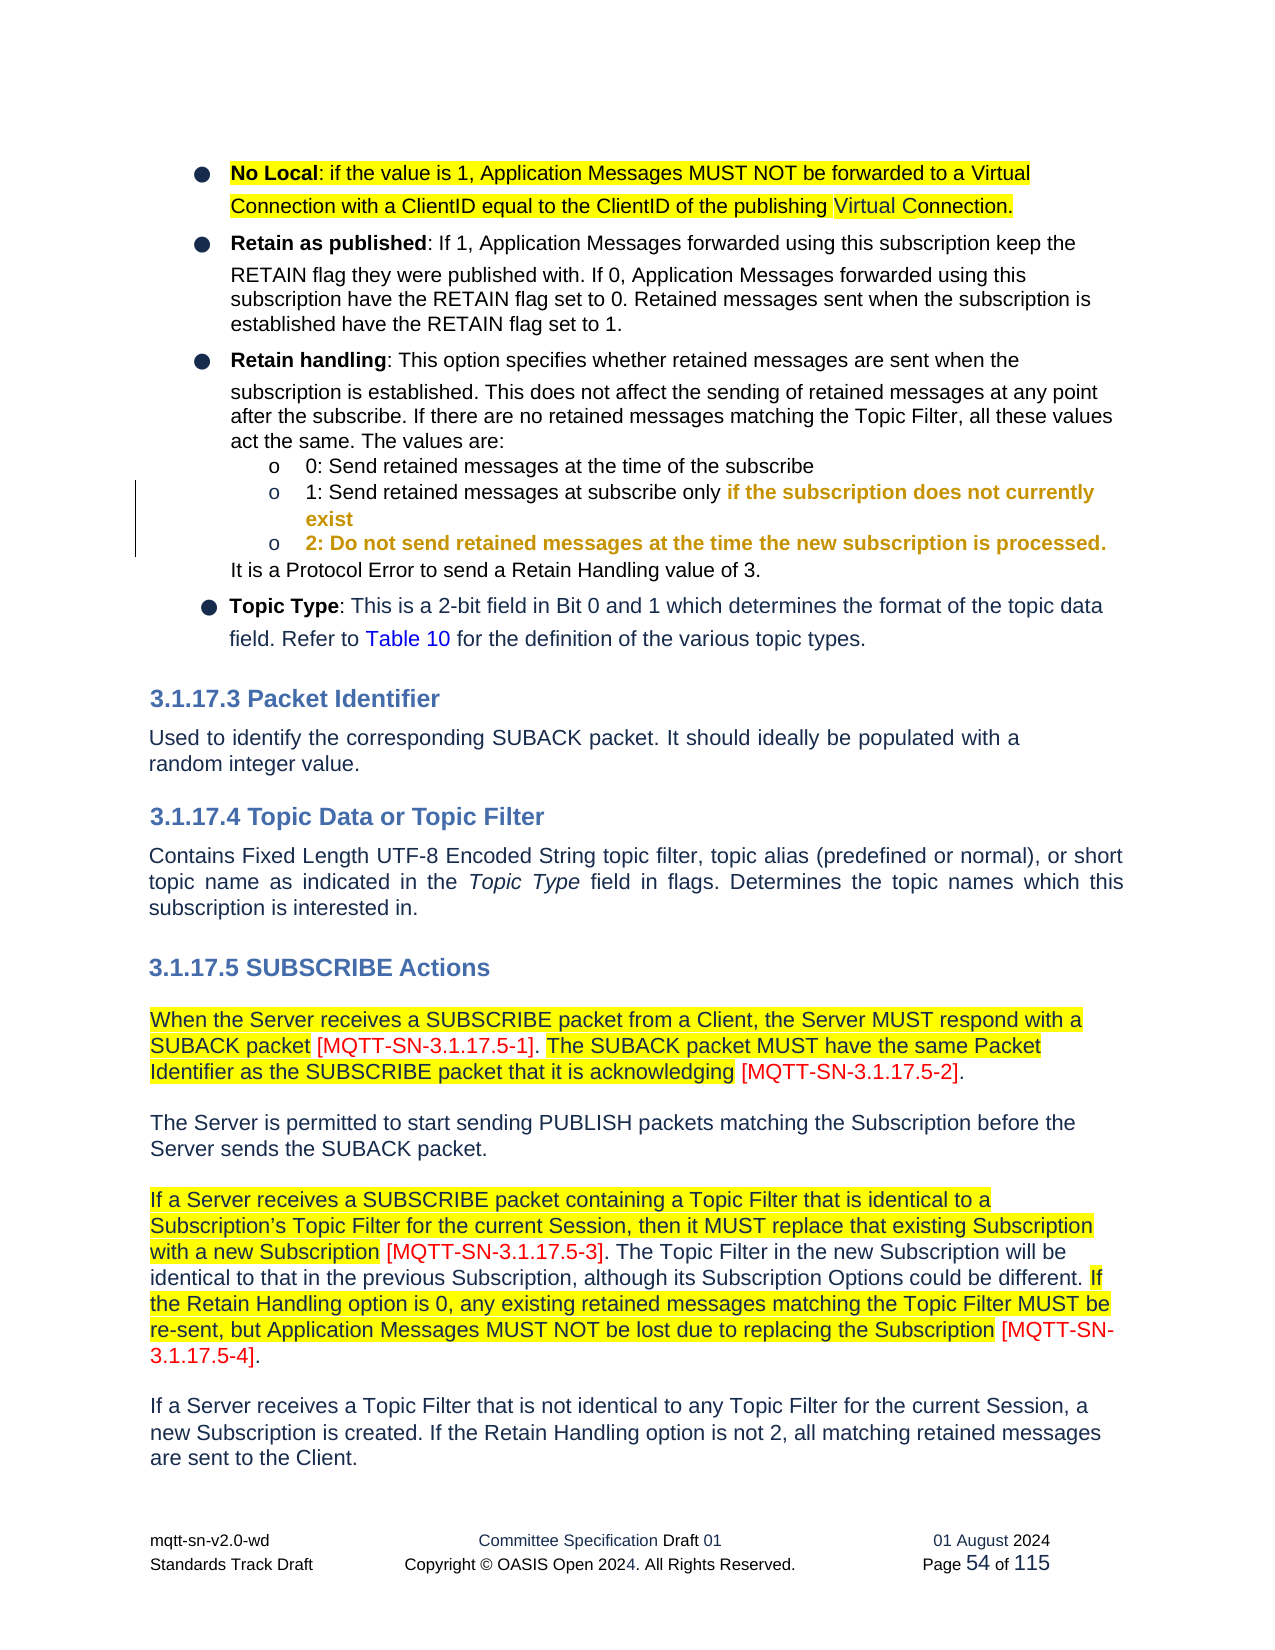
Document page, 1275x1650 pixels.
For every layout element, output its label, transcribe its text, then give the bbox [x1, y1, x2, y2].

text The Server is permitted to start sending PUBLISH packets matching the Subscription before the Server sends the SUBACK packet. [150, 1110, 1125, 1161]
text If a Server receives a Topic Filter that is not identical to any Topic Filter for the current Session, a new Subscription is created. If the Retain Handling option is not 2, all matching retained messages are sent to the Client. [150, 1393, 1125, 1471]
list Retain as published: If 1, Application Messages forwarded using this subscription keep the RETAIN flag they were published with. If 0, Application Messages forwarded using this subscription have the RETAIN flag set to 0. Retained messages sent when the subscription is established have the RETAIN flag set to 1. [193, 219, 1124, 336]
text Contains Fixed Length UTF-8 Encoded String topic filter, topic alias (predefined or normal), or short topic name as indicated in the Topic Type field in flags. Determines the topic names which this subscription is interested in. [148, 843, 1124, 920]
list 2: Do not send retained messages at the time the new subscription is processed. [268, 531, 1124, 557]
text Used to identify the corresponding SUBACK packet. It should ideally be populated with a random integer value. [148, 725, 1022, 776]
list Topic Type: This is a 2-bit field in Bit 0 and 1 which determines the format of the topic data field. Refer to Table 10 for the definition of the various topic types. [200, 582, 1124, 651]
list Retain handling: This option specifies whether retained messages are sent when the subscription is established. This does not affect the sending of retained messages at any point after the subscribe. If there are no retained messages matching the Topic Filter, all these values act the same. The values are: [193, 336, 1124, 453]
list 0: Send retained messages at the time of the subscribe [268, 453, 1124, 479]
subtitle 3.1.17.3 Packet Identifier [150, 683, 1124, 712]
list 1: Send retained messages at subscribe only if the subscription does not currently exist [268, 480, 1124, 531]
subtitle 3.1.17.5 SUBSCRIBE Actions [148, 953, 1124, 981]
text It is a Protocol Error to send a Retain Handling value of 3. [230, 558, 1124, 582]
text When the Server receives a SUBSCRIBE packet from a Client, the Server MUST respond with a SUBACK packet [MQTT-SN-3.1.17.5-1]. The SUBACK packet MUST have the same Packet Identifier as the SUBSCRIBE packet that it is acknowledging [MQTT-SN-3.1.17.5-2]. [150, 1007, 1125, 1084]
list No Local: if the value is 1, Application Messages MUST NOT be forwarded to a Virtual Connection with a ClientID equal to the ClientID of the publishing Virtual Connection. [193, 150, 1124, 219]
subtitle 3.1.17.4 Topic Data or Topic Filter [150, 802, 1124, 830]
text If a Server receives a SUBSCRIBE packet containing a Topic Filter that is identical to a Subscription’s Topic Filter for the current Session, then it MUST replace that existing Subscription with a new Subscription [MQTT-SN-3.1.17.5-3]. The Topic Filter in the new Subscription will be identical to that in the previous Subscription, although its Subscription Options could be different. If the Retain Handling option is 0, any existing retained messages matching the Topic Filter MUST be re-sent, but Application Messages MUST NOT be lost due to replacing the Subscription [MQTT-SN-3.1.17.5-4]. [150, 1187, 1125, 1368]
